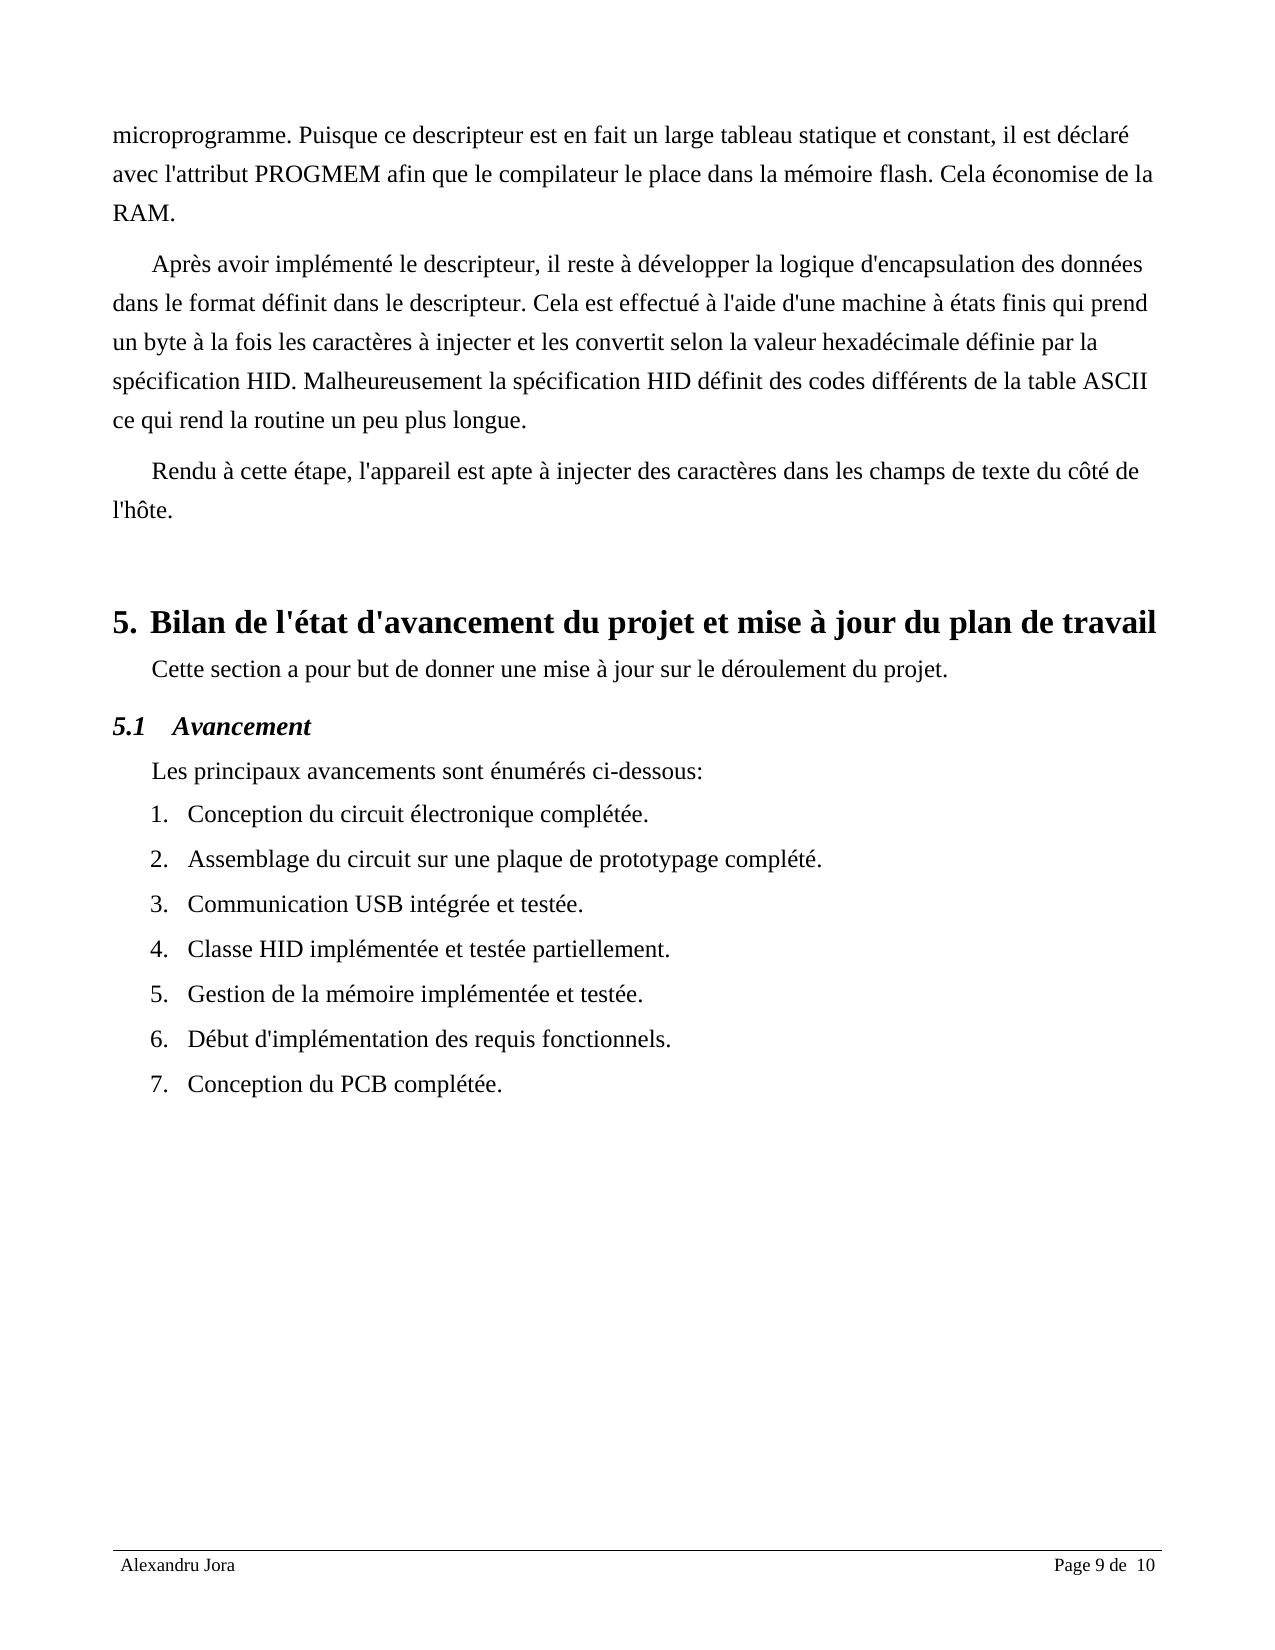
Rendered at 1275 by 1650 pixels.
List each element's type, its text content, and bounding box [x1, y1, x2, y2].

list Gestion de la mémoire implémentée et testée. [150, 979, 1162, 1008]
list Communication USB intégrée et testée. [150, 889, 1162, 918]
list Début d'implémentation des requis fonctionnels. [150, 1024, 1162, 1053]
subtitle Bilan de l'état d'avancement du projet et mise à jour du plan de travail [112, 602, 1162, 640]
text Cette section a pour but de donner une mise à jour sur le déroulement du projet. [112, 647, 1162, 686]
text microprogramme. Puisque ce descripteur est en fait un large tableau statique et constant, il est déclaré avec l'attribut PROGMEM afin que le compilateur le place dans la mémoire flash. Cela économise de la RAM. [112, 112, 1162, 229]
text Rendu à cette étape, l'appareil est apte à injecter des caractères dans les champs de texte du côté de l'hôte. [112, 448, 1162, 526]
list Conception du PCB complétée. [150, 1069, 1162, 1098]
list Assemblage du circuit sur une plaque de prototypage complété. [150, 844, 1162, 873]
text Les principaux avancements sont énumérés ci-dessous: [112, 748, 1162, 787]
list Classe HID implémentée et testée partiellement. [150, 934, 1162, 963]
list Conception du circuit électronique complétée. [150, 799, 1162, 828]
subtitle Avancement [112, 711, 1162, 742]
text Après avoir implémenté le descripteur, il reste à développer la logique d'encapsulation des données dans le format définit dans le descripteur. Cela est effectué à l'aide d'une machine à états finis qui prend un byte à la fois les caractères à injecter et les convertit selon la valeur hexadécimale définie par la spécification HID. Malheureusement la spécification HID définit des codes différents de la table ASCII ce qui rend la routine un peu plus longue. [112, 241, 1162, 436]
